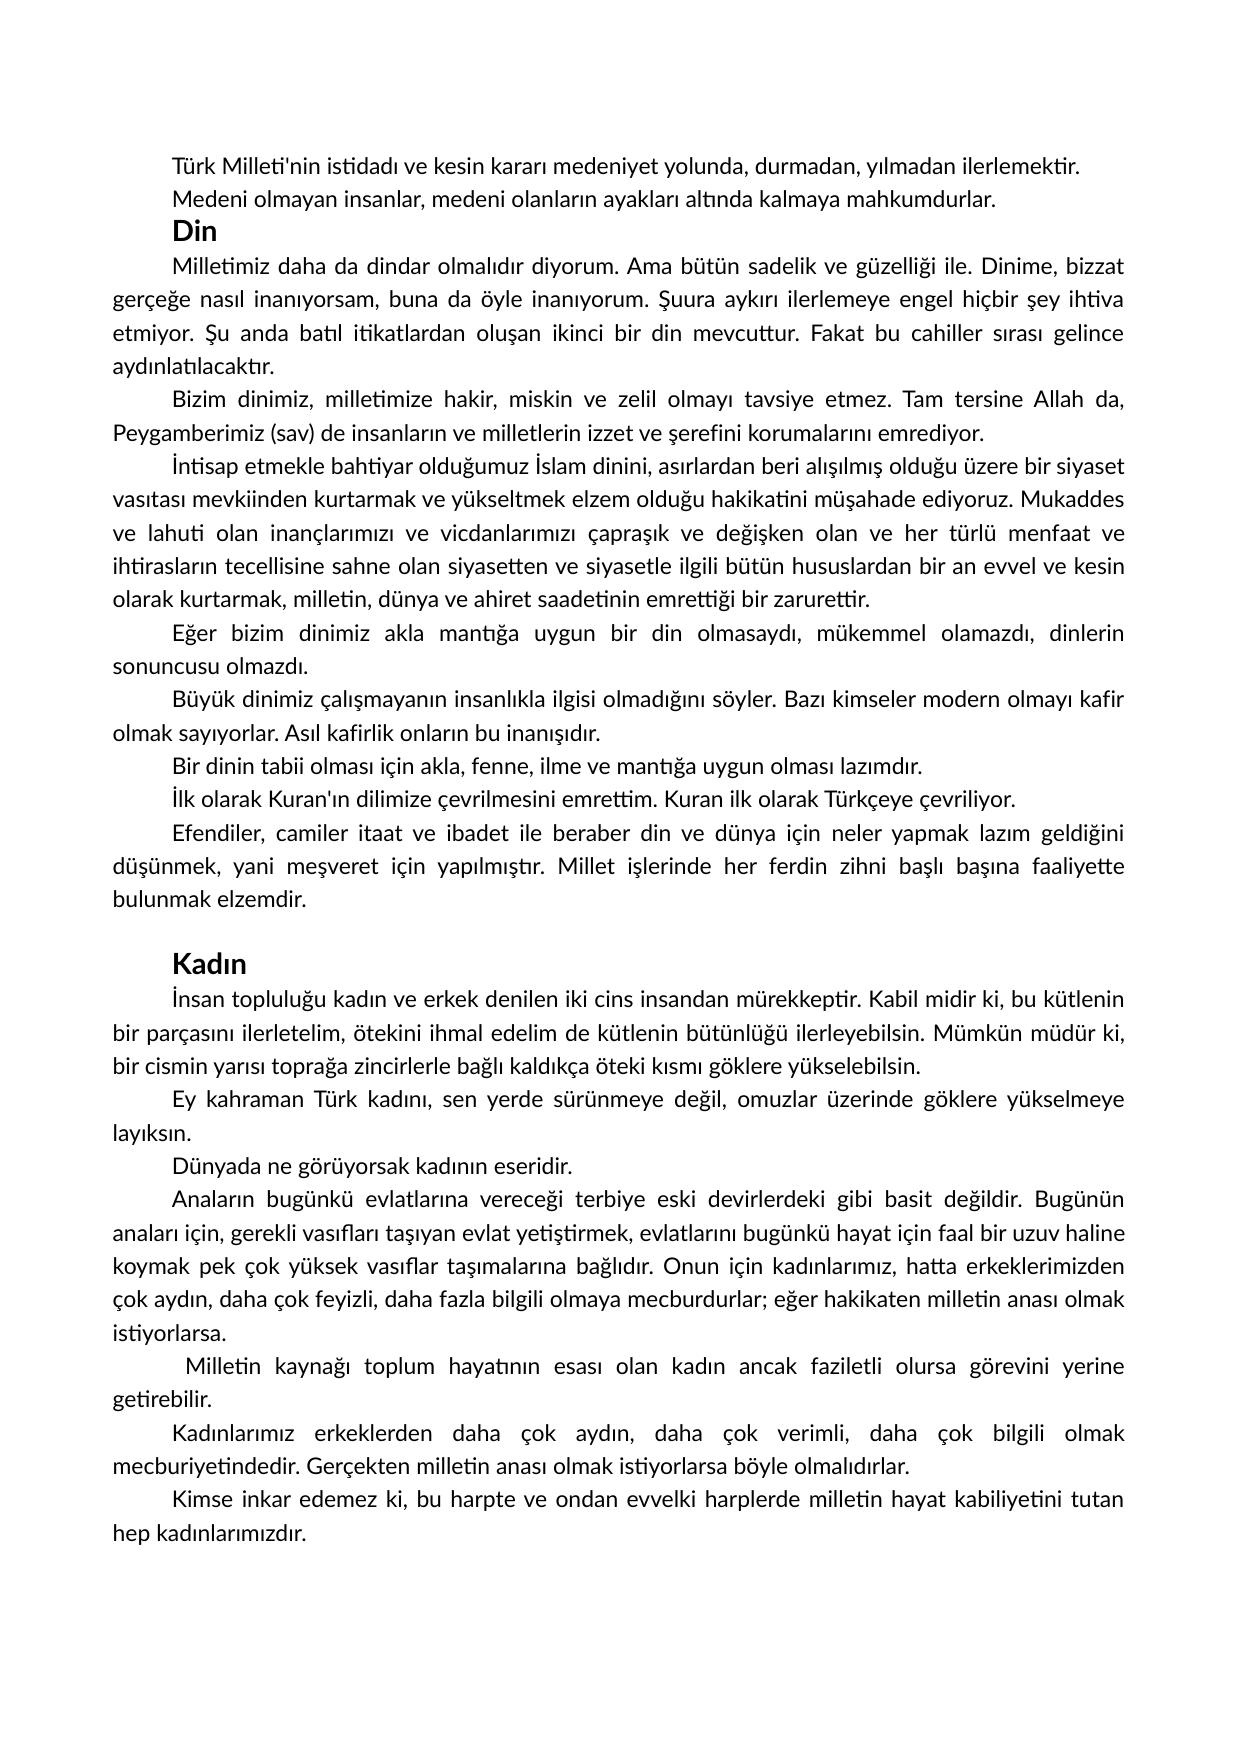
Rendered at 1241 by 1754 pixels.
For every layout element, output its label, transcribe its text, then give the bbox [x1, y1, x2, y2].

text Milletimiz daha da dindar olmalıdır diyorum. Ama bütün sadelik ve güzelliği ile. Dinime, bizzat gerçeğe nasıl inanıyorsam, buna da öyle inanıyorum. Şuura aykırı ilerlemeye engel hiçbir şey ihtiva etmiyor. Şu anda batıl itikatlardan oluşan ikinci bir din mevcuttur. Fakat bu cahiller sırası gelince aydınlatılacaktır. [112, 248, 1126, 381]
text Kimse inkar edemez ki, bu harpte ve ondan evvelki harplerde milletin hayat kabiliyetini tutan hep kadınlarımızdır. [112, 1481, 1126, 1548]
text Anaların bugünkü evlatlarına vereceği terbiye eski devirlerdeki gibi basit değildir. Bugünün anaları için, gerekli vasıfları taşıyan evlat yetiştirmek, evlatlarını bugünkü hayat için faal bir uzuv haline koymak pek çok yüksek vasıflar taşımalarına bağlıdır. Onun için kadınlarımız, hatta erkeklerimizden çok aydın, daha çok feyizli, daha fazla bilgili olmaya mecburdurlar; eğer hakikaten milletin anası olmak istiyorlarsa. [112, 1181, 1126, 1348]
text Efendiler, camiler itaat ve ibadet ile beraber din ve dünya için neler yapmak lazım geldiğini düşünmek, yani meşveret için yapılmıştır. Millet işlerinde her ferdin zihni başlı başına faaliyette bulunmak elzemdir. [112, 814, 1126, 914]
text Ey kahraman Türk kadını, sen yerde sürünmeye değil, omuzlar üzerinde göklere yükselmeye layıksın. [112, 1081, 1126, 1148]
text Bizim dinimiz, milletimize hakir, miskin ve zelil olmayı tavsiye etmez. Tam tersine Allah da, Peygamberimiz (sav) de insanların ve milletlerin izzet ve şerefini korumalarını emrediyor. [112, 381, 1126, 448]
text Kadın [112, 948, 1126, 981]
text Milletin kaynağı toplum hayatının esası olan kadın ancak faziletli olursa görevini yerine getirebilir. [112, 1348, 1126, 1414]
text Medeni olmayan insanlar, medeni olanların ayakları altında kalmaya mahkumdurlar. [112, 181, 1126, 214]
text Türk Milleti'nin istidadı ve kesin kararı medeniyet yolunda, durmadan, yılmadan ilerlemektir. [112, 148, 1126, 181]
text İlk olarak Kuran'ın dilimize çevrilmesini emrettim. Kuran ilk olarak Türkçeye çevriliyor. [112, 781, 1126, 814]
text Bir dinin tabii olması için akla, fenne, ilme ve mantığa uygun olması lazımdır. [112, 748, 1126, 781]
text Büyük dinimiz çalışmayanın insanlıkla ilgisi olmadığını söyler. Bazı kimseler modern olmayı kafir olmak sayıyorlar. Asıl kafirlik onların bu inanışıdır. [112, 681, 1126, 748]
text Kadınlarımız erkeklerden daha çok aydın, daha çok verimli, daha çok bilgili olmak mecburiyetindedir. Gerçekten milletin anası olmak istiyorlarsa böyle olmalıdırlar. [112, 1414, 1126, 1481]
text İnsan topluluğu kadın ve erkek denilen iki cins insandan mürekkeptir. Kabil midir ki, bu kütlenin bir parçasını ilerletelim, ötekini ihmal edelim de kütlenin bütünlüğü ilerleyebilsin. Mümkün müdür ki, bir cismin yarısı toprağa zincirlerle bağlı kaldıkça öteki kısmı göklere yükselebilsin. [112, 981, 1126, 1081]
text Dünyada ne görüyorsak kadının eseridir. [112, 1148, 1126, 1181]
text Eğer bizim dinimiz akla mantığa uygun bir din olmasaydı, mükemmel olamazdı, dinlerin sonuncusu olmazdı. [112, 614, 1126, 681]
text Din [112, 214, 1126, 248]
text İntisap etmekle bahtiyar olduğumuz İslam dinini, asırlardan beri alışılmış olduğu üzere bir siyaset vasıtası mevkiinden kurtarmak ve yükseltmek elzem olduğu hakikatini müşahade ediyoruz. Mukaddes ve lahuti olan inançlarımızı ve vicdanlarımızı çapraşık ve değişken olan ve her türlü menfaat ve ihtirasların tecellisine sahne olan siyasetten ve siyasetle ilgili bütün hususlardan bir an evvel ve kesin olarak kurtarmak, milletin, dünya ve ahiret saadetinin emrettiği bir zarurettir. [112, 448, 1126, 614]
